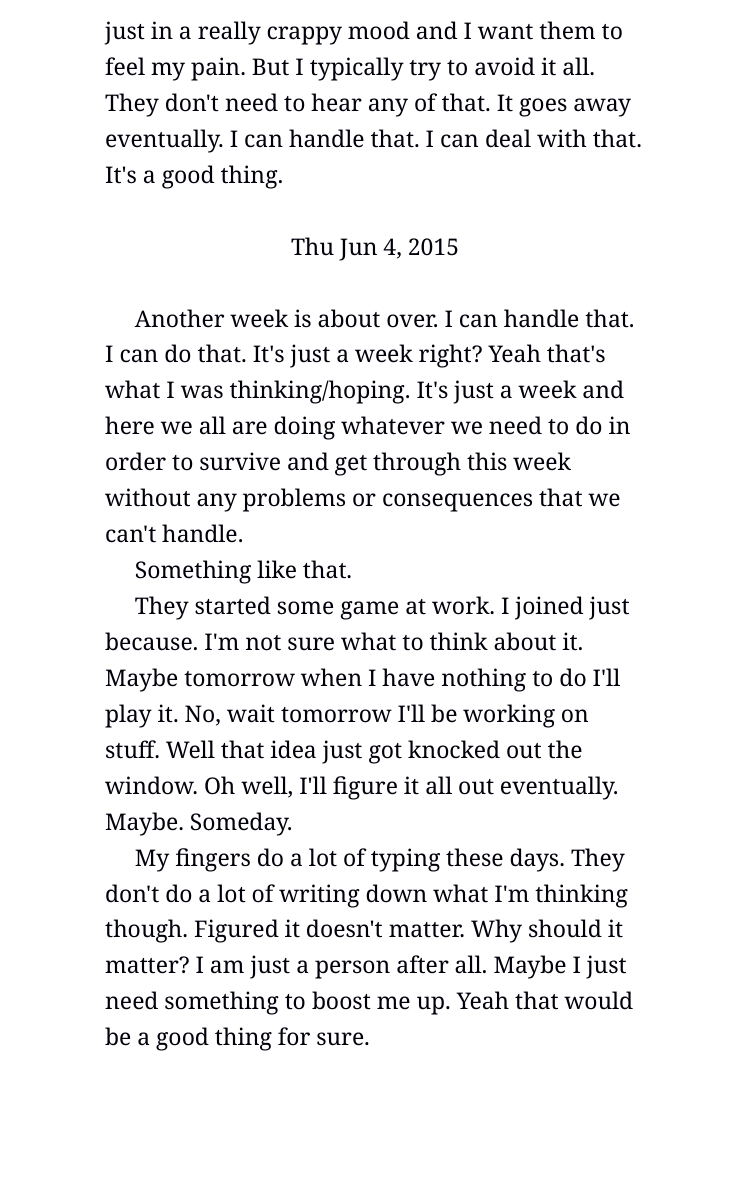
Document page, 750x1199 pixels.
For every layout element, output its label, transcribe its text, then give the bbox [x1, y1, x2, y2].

text Another week is about over. I can handle that. I can do that. It's just a week right? Yeah that's what I was thinking/hoping. It's just a week and here we all are doing whatever we need to do in order to survive and get through this week without any problems or consequences that we can't handle. [105, 302, 645, 549]
text They started some game at work. I joined just because. I'm not sure what to think about it. Maybe tomorrow when I have nothing to do I'll play it. No, wait tomorrow I'll be working on stuff. Well that idea just got knocked out the window. Oh well, I'll figure it all out eventually. Maybe. Someday. [105, 590, 645, 837]
text just in a really crappy mood and I want them to feel my pain. But I typically try to avoid it all. They don't need to hear any of that. It goes away eventually. I can handle that. I can deal with that. It's a good thing. [105, 15, 645, 190]
text Thu Jun 4, 2015 [105, 231, 645, 262]
text My fingers do a lot of typing these days. They don't do a lot of writing down what I'm thinking though. Figured it doesn't matter. Why should it matter? I am just a person after all. Maybe I just need something to boost me up. Yeah that would be a good thing for sure. [105, 842, 645, 1052]
text Something like that. [105, 554, 645, 585]
